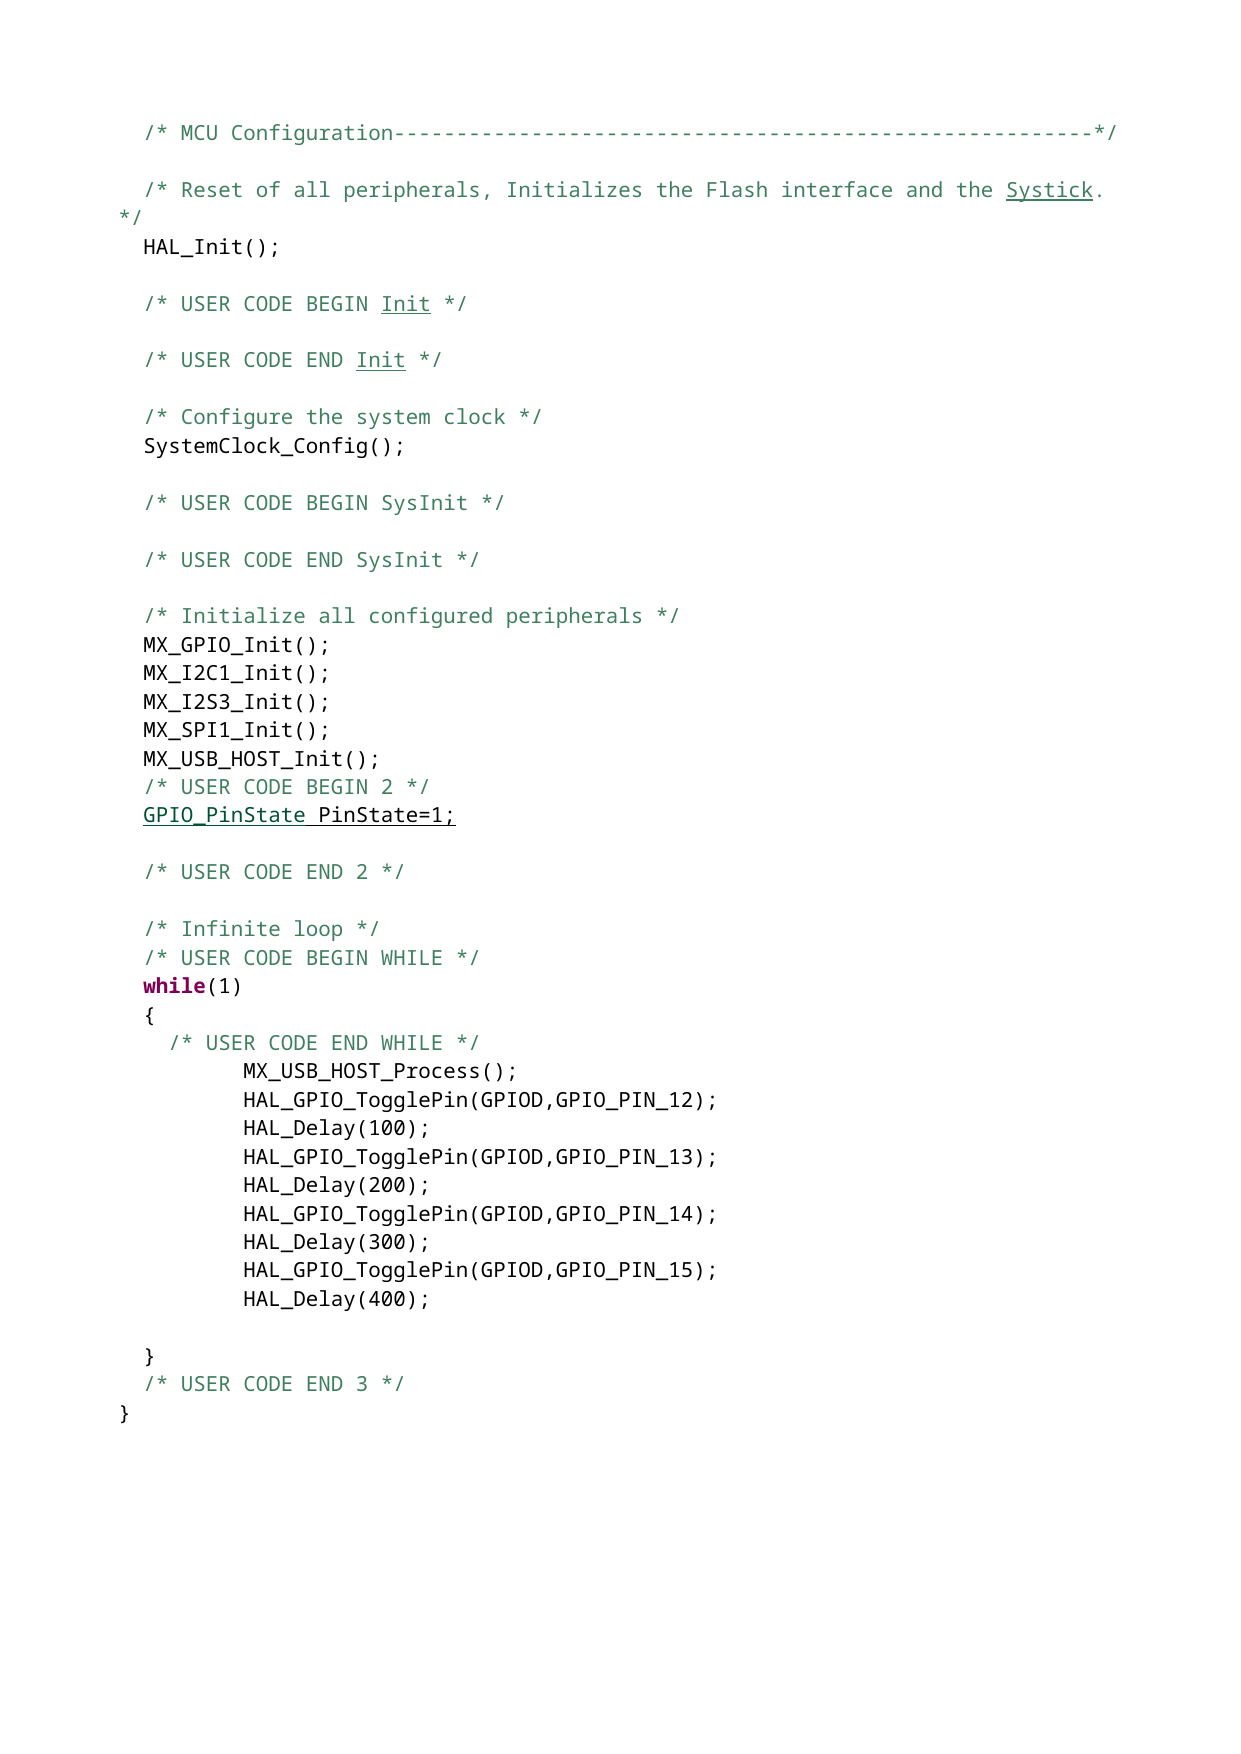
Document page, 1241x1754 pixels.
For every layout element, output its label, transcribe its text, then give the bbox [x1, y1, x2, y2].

text HAL_Delay(400); [118, 1284, 1122, 1312]
text HAL_Init(); [118, 232, 1122, 260]
text MX_SPI1_Init(); [118, 715, 1122, 744]
text MX_USB_HOST_Process(); [118, 1057, 1122, 1085]
text /* USER CODE END SysInit */ [118, 545, 1122, 573]
text /* USER CODE END 3 */ [118, 1369, 1122, 1398]
text /* Infinite loop */ [118, 914, 1122, 943]
text GPIO_PinState PinState=1; [118, 801, 1122, 829]
text MX_USB_HOST_Init(); [118, 744, 1122, 772]
text /* Reset of all peripherals, Initializes the Flash interface and the Systick. */ [118, 175, 1122, 232]
text /* USER CODE END Init */ [118, 346, 1122, 374]
text HAL_Delay(300); [118, 1227, 1122, 1256]
text /* USER CODE END 2 */ [118, 857, 1122, 886]
text } [118, 1341, 1122, 1369]
text /* USER CODE BEGIN SysInit */ [118, 488, 1122, 516]
text SystemClock_Config(); [118, 431, 1122, 459]
text /* USER CODE BEGIN Init */ [118, 289, 1122, 317]
text /* Initialize all configured peripherals */ [118, 602, 1122, 630]
text } [118, 1398, 1122, 1426]
text HAL_GPIO_TogglePin(GPIOD,GPIO_PIN_14); [118, 1199, 1122, 1227]
text MX_GPIO_Init(); [118, 630, 1122, 658]
text /* Configure the system clock */ [118, 402, 1122, 431]
text /* USER CODE END WHILE */ [118, 1028, 1122, 1057]
text HAL_GPIO_TogglePin(GPIOD,GPIO_PIN_13); [118, 1142, 1122, 1170]
text HAL_GPIO_TogglePin(GPIOD,GPIO_PIN_12); [118, 1085, 1122, 1113]
text /* MCU Configuration--------------------------------------------------------*/ [118, 118, 1122, 147]
text MX_I2S3_Init(); [118, 687, 1122, 715]
text /* USER CODE BEGIN WHILE */ [118, 943, 1122, 971]
text HAL_GPIO_TogglePin(GPIOD,GPIO_PIN_15); [118, 1256, 1122, 1284]
text HAL_Delay(200); [118, 1170, 1122, 1199]
text HAL_Delay(100); [118, 1113, 1122, 1142]
text MX_I2C1_Init(); [118, 658, 1122, 687]
text { [118, 1000, 1122, 1028]
text while(1) [118, 971, 1122, 1000]
text /* USER CODE BEGIN 2 */ [118, 772, 1122, 801]
